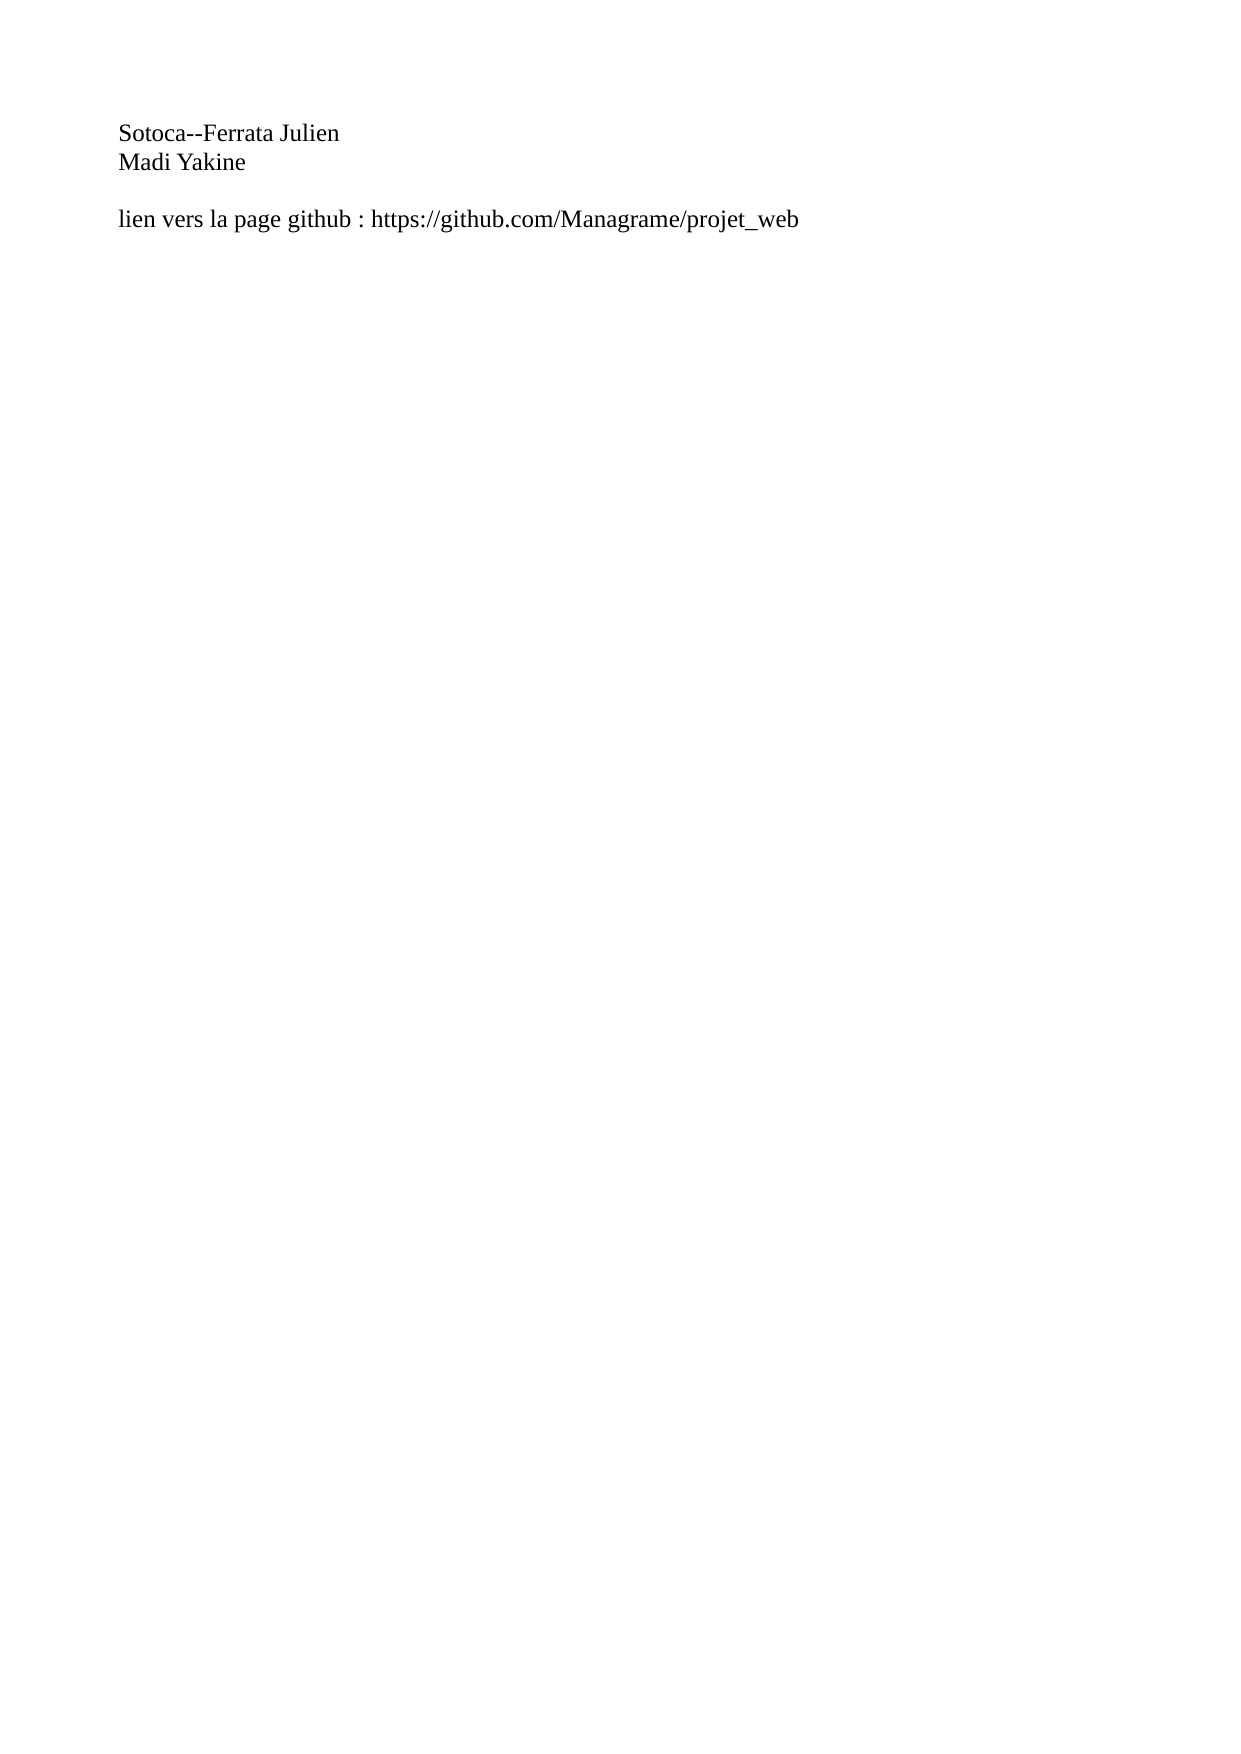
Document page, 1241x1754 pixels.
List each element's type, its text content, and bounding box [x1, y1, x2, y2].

text lien vers la page github : https://github.com/Managrame/projet_web [118, 204, 1122, 233]
text Sotoca--Ferrata Julien [118, 118, 1122, 147]
text Madi Yakine [118, 147, 1122, 176]
